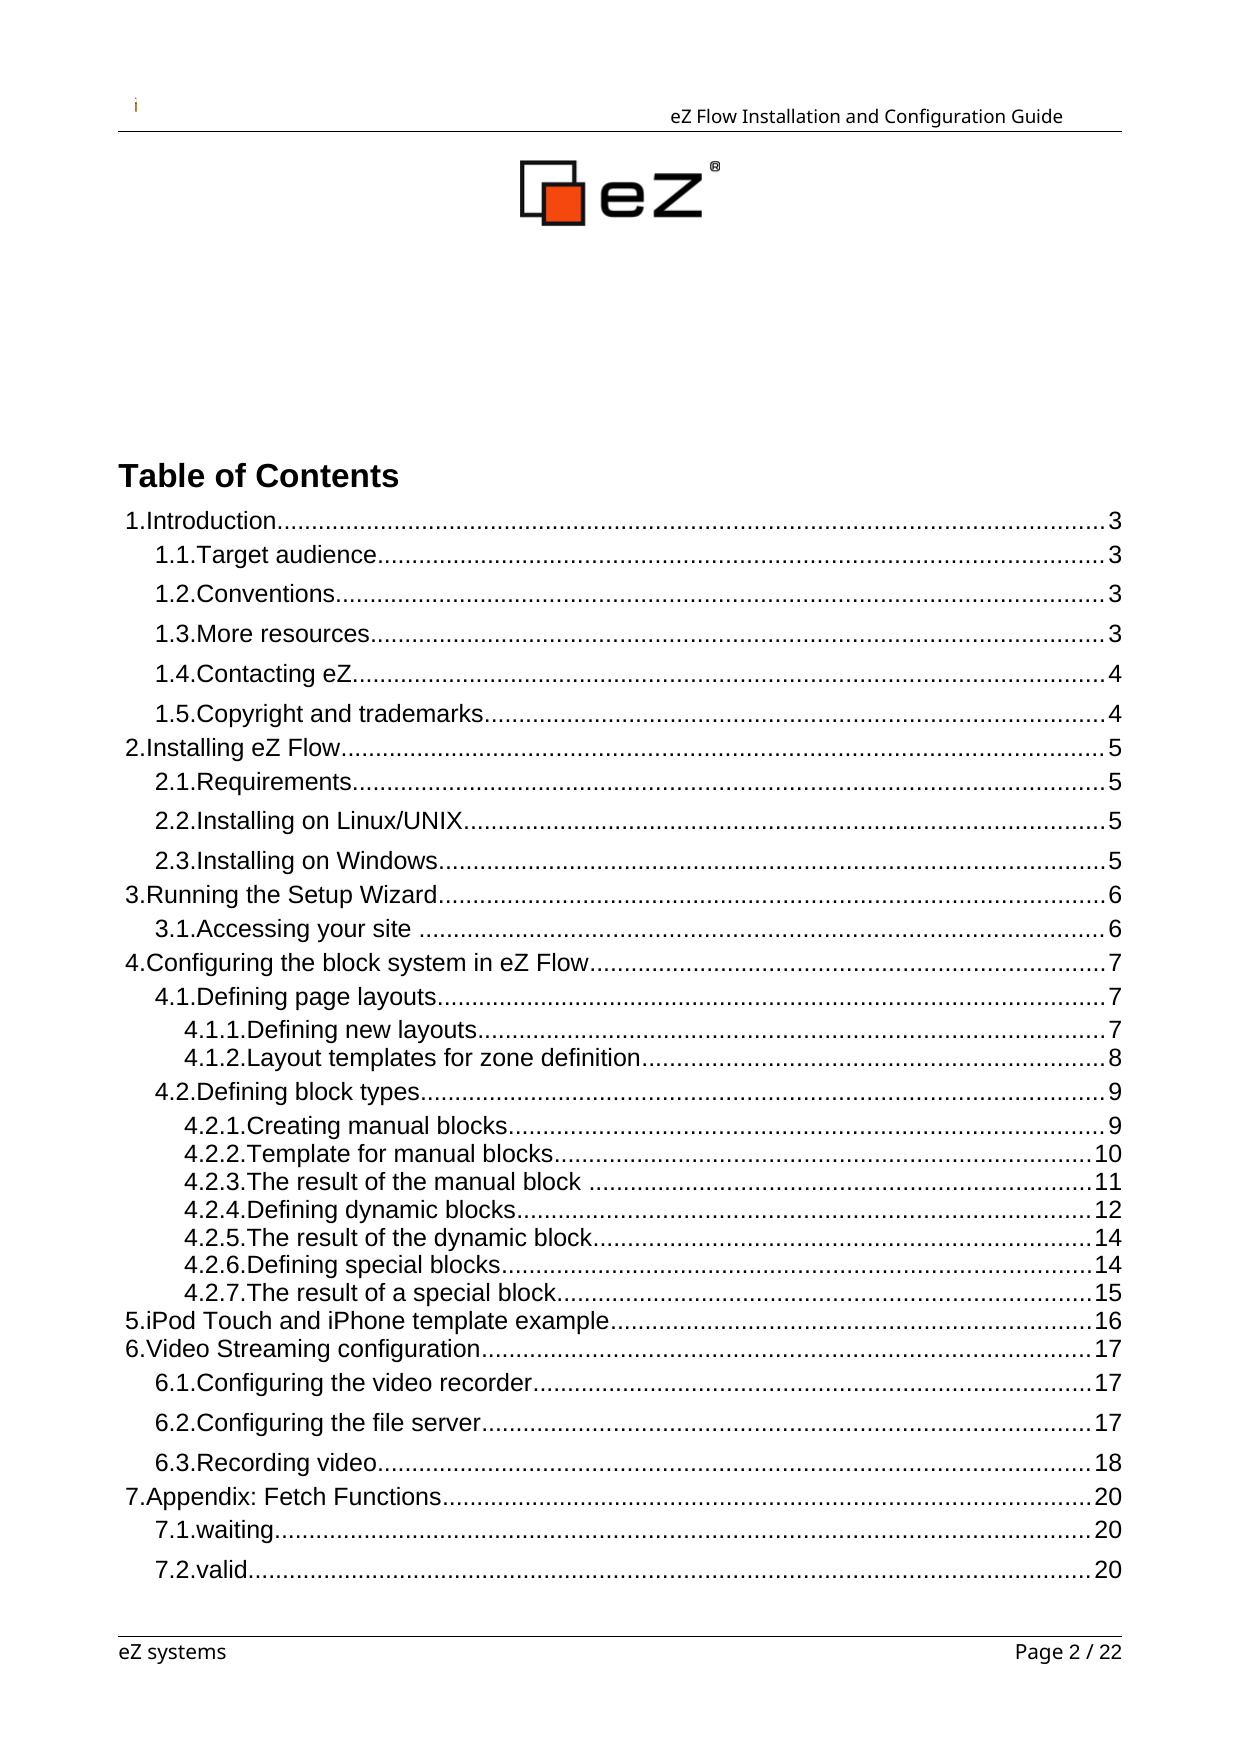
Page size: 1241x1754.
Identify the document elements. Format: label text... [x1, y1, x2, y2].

text 4.2.7.The result of a special block 15 [177, 1279, 1122, 1307]
text 6.2.Configuring the file server 17 [148, 1409, 1122, 1437]
text 4.Configuring the block system in eZ Flow 7 [118, 948, 1122, 976]
text 3.1.Accessing your site 6 [148, 914, 1122, 942]
text 1.4.Contacting eZ 4 [148, 660, 1122, 688]
text 7.1.waiting 20 [148, 1516, 1122, 1544]
text 4.2.2.Template for manual blocks 10 [177, 1140, 1122, 1168]
text 2.2.Installing on Linux/UNIX 5 [148, 807, 1122, 835]
text 4.1.1.Defining new layouts 7 [177, 1016, 1122, 1044]
text 1.5.Copyright and trademarks 4 [148, 699, 1122, 727]
text 1.3.More resources 3 [148, 620, 1122, 648]
text 4.1.2.Layout templates for zone definition 8 [177, 1044, 1122, 1072]
subtitle Table of Contents [118, 457, 1122, 494]
text 4.2.6.Defining special blocks 14 [177, 1251, 1122, 1279]
text 4.2.5.The result of the dynamic block 14 [177, 1223, 1122, 1251]
text 4.1.Defining page layouts 7 [148, 982, 1122, 1010]
text 6.1.Configuring the video recorder 17 [148, 1369, 1122, 1397]
text 4.2.Defining block types 9 [148, 1078, 1122, 1106]
text 1.2.Conventions 3 [148, 580, 1122, 608]
text 2.1.Requirements 5 [148, 767, 1122, 795]
text 1.1.Target audience 3 [148, 540, 1122, 568]
text 2.Installing eZ Flow 5 [118, 733, 1122, 761]
text 4.2.1.Creating manual blocks 9 [177, 1112, 1122, 1140]
text 5.iPod Touch and iPhone template example 16 [118, 1307, 1122, 1335]
text 6.Video Streaming configuration 17 [118, 1335, 1122, 1363]
picture [520, 157, 720, 230]
text 6.3.Recording video 18 [148, 1448, 1122, 1476]
text 4.2.3.The result of the manual block 11 [177, 1168, 1122, 1196]
text 7.Appendix: Fetch Functions 20 [118, 1482, 1122, 1510]
text 7.2.valid 20 [148, 1556, 1122, 1584]
text 4.2.4.Defining dynamic blocks 12 [177, 1196, 1122, 1223]
text 2.3.Installing on Windows 5 [148, 847, 1122, 875]
text 3.Running the Setup Wizard 6 [118, 881, 1122, 909]
text 1.Introduction 3 [118, 507, 1122, 534]
